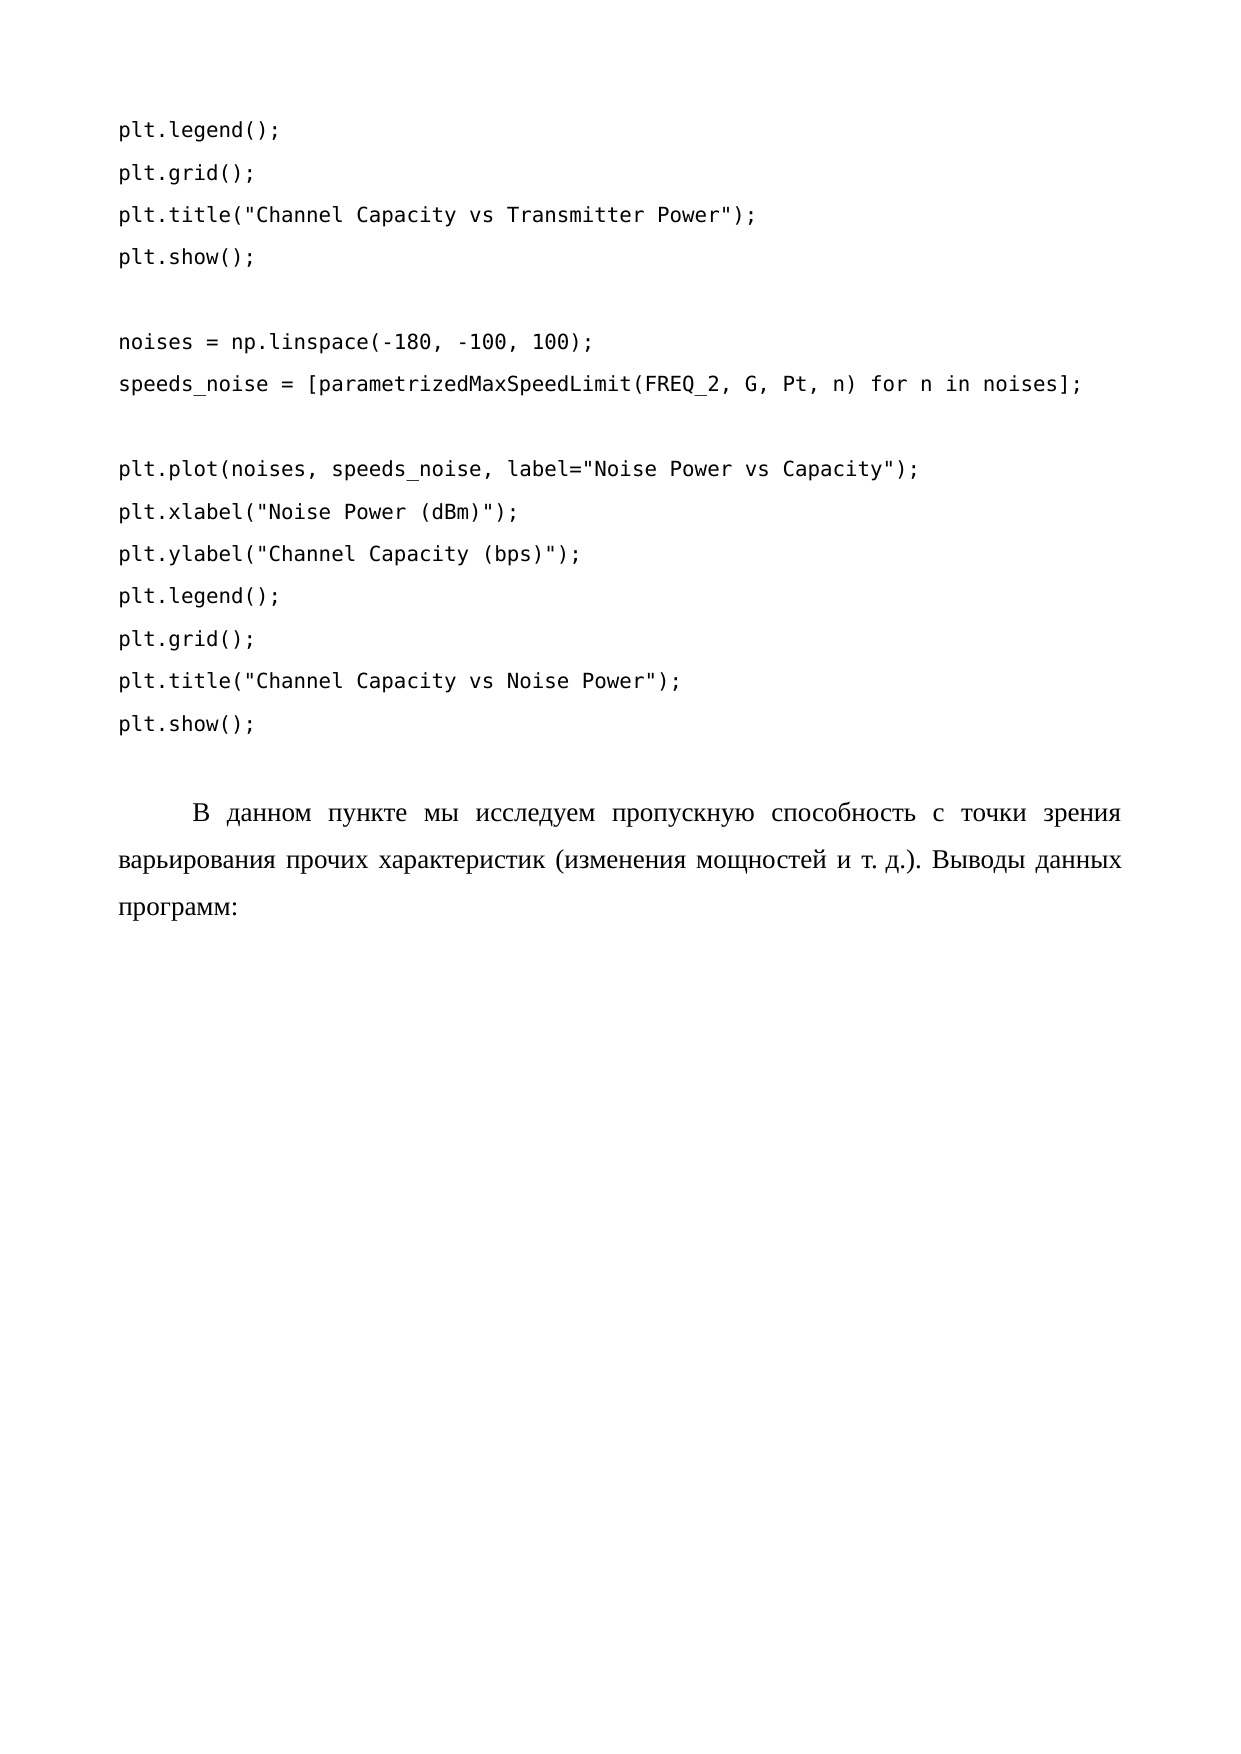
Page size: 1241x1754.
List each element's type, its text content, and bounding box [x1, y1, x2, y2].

text plt.show(); [118, 245, 1122, 269]
text plt.grid(); [118, 627, 1122, 651]
text plt.show(); [118, 712, 1122, 736]
text noises = np.linspace(-180, -100, 100); [118, 330, 1122, 354]
text plt.ylabel("Channel Capacity (bps)"); [118, 542, 1122, 566]
text plt.grid(); [118, 161, 1122, 185]
text plt.title("Channel Capacity vs Transmitter Power"); [118, 203, 1122, 227]
text plt.legend(); [118, 118, 1122, 142]
text plt.plot(noises, speeds_noise, label="Noise Power vs Capacity"); [118, 457, 1122, 482]
text В данном пункте мы исследуем пропускную способность с точки зрения варьирования прочих характеристик (изменения мощностей и т. д.). Выводы данных программ: [118, 796, 1122, 921]
text plt.title("Channel Capacity vs Noise Power"); [118, 669, 1122, 693]
text plt.legend(); [118, 584, 1122, 609]
text plt.xlabel("Noise Power (dBm)"); [118, 500, 1122, 524]
text speeds_noise = [parametrizedMaxSpeedLimit(FREQ_2, G, Pt, n) for n in noises]; [118, 372, 1122, 397]
